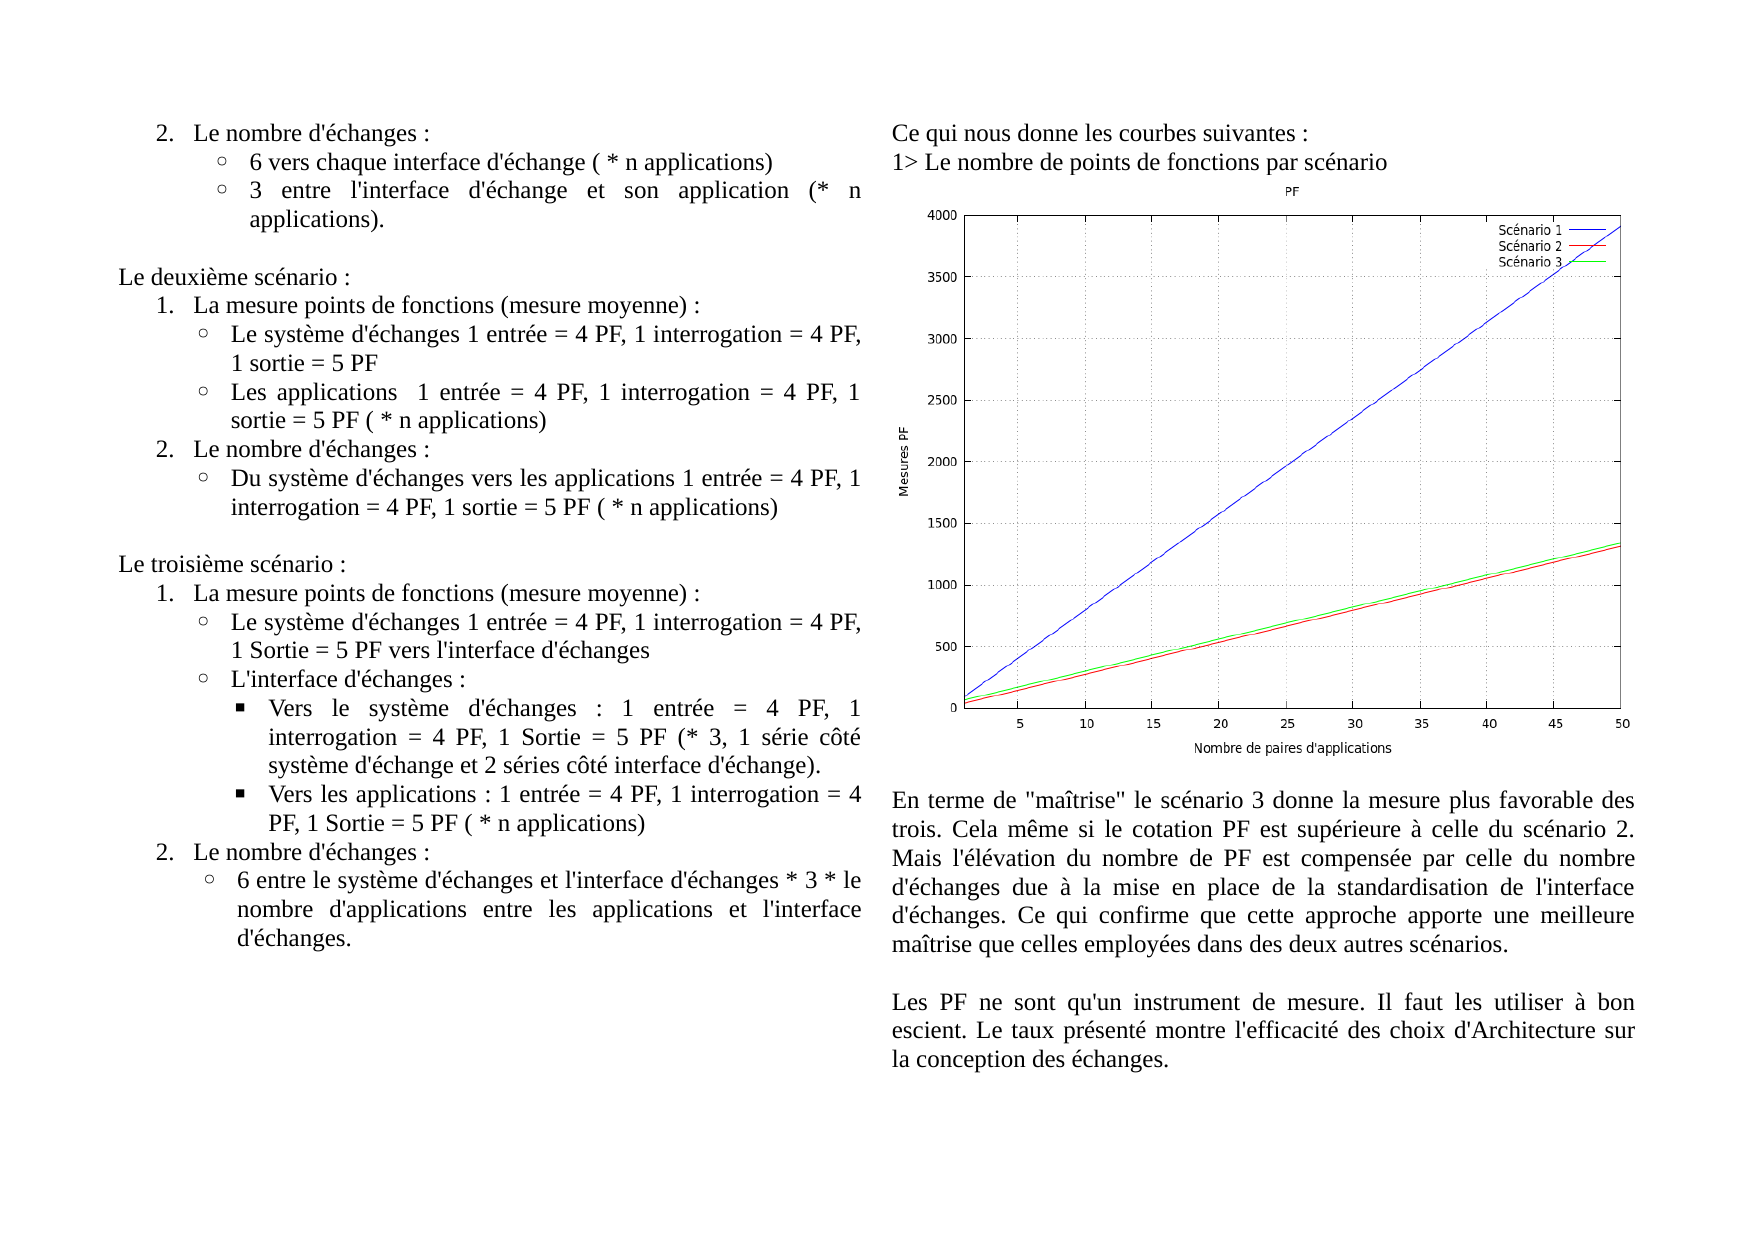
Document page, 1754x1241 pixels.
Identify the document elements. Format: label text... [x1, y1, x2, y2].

text Ce qui nous donne les courbes suivantes : [892, 118, 1636, 147]
list Le nombre d'échanges : [156, 837, 862, 866]
picture [891, 175, 1636, 757]
list Vers les applications : 1 entrée = 4 PF, 1 interrogation = 4 PF, 1 Sortie = 5 PF ( * n applications) [231, 779, 862, 837]
list L'interface d'échanges : [193, 664, 862, 693]
list Le nombre d'échanges : [156, 118, 862, 147]
list La mesure points de fonctions (mesure moyenne) : [156, 291, 862, 319]
text Le troisième scénario : [118, 549, 862, 578]
list 3 entre l'interface d'échange et son application (* n applications). [212, 176, 862, 233]
list La mesure points de fonctions (mesure moyenne) : [156, 578, 862, 607]
text Les PF ne sont qu'un instrument de mesure. Il faut les utiliser à bon escient. Le taux présenté montre l'efficacité des choix d'Architecture sur la conception des échanges. [892, 987, 1636, 1073]
text Le deuxième scénario : [118, 262, 862, 291]
text 1> Le nombre de points de fonctions par scénario [892, 147, 1636, 175]
list Le système d'échanges 1 entrée = 4 PF, 1 interrogation = 4 PF, 1 Sortie = 5 PF vers l'interface d'échanges [193, 607, 862, 664]
text En terme de "maîtrise" le scénario 3 donne la mesure plus favorable des trois. Cela même si le cotation PF est supérieure à celle du scénario 2. Mais l'élévation du nombre de PF est compensée par celle du nombre d'échanges due à la mise en place de la standardisation de l'interface d'échanges. Ce qui confirme que cette approche apporte une meilleure maîtrise que celles employées dans des deux autres scénarios. [892, 785, 1636, 958]
list Le système d'échanges 1 entrée = 4 PF, 1 interrogation = 4 PF, 1 sortie = 5 PF [193, 319, 862, 377]
list Les applications 1 entrée = 4 PF, 1 interrogation = 4 PF, 1 sortie = 5 PF ( * n applications) [193, 377, 862, 434]
list Vers le système d'échanges : 1 entrée = 4 PF, 1 interrogation = 4 PF, 1 Sortie = 5 PF (* 3, 1 série côté système d'échange et 2 séries côté interface d'échange). [231, 693, 862, 779]
list Le nombre d'échanges : [156, 434, 862, 463]
list 6 vers chaque interface d'échange ( * n applications) [212, 147, 862, 176]
list Du système d'échanges vers les applications 1 entrée = 4 PF, 1 interrogation = 4 PF, 1 sortie = 5 PF ( * n applications) [193, 463, 862, 521]
list 6 entre le système d'échanges et l'interface d'échanges * 3 * le nombre d'applications entre les applications et l'interface d'échanges. [199, 866, 862, 952]
